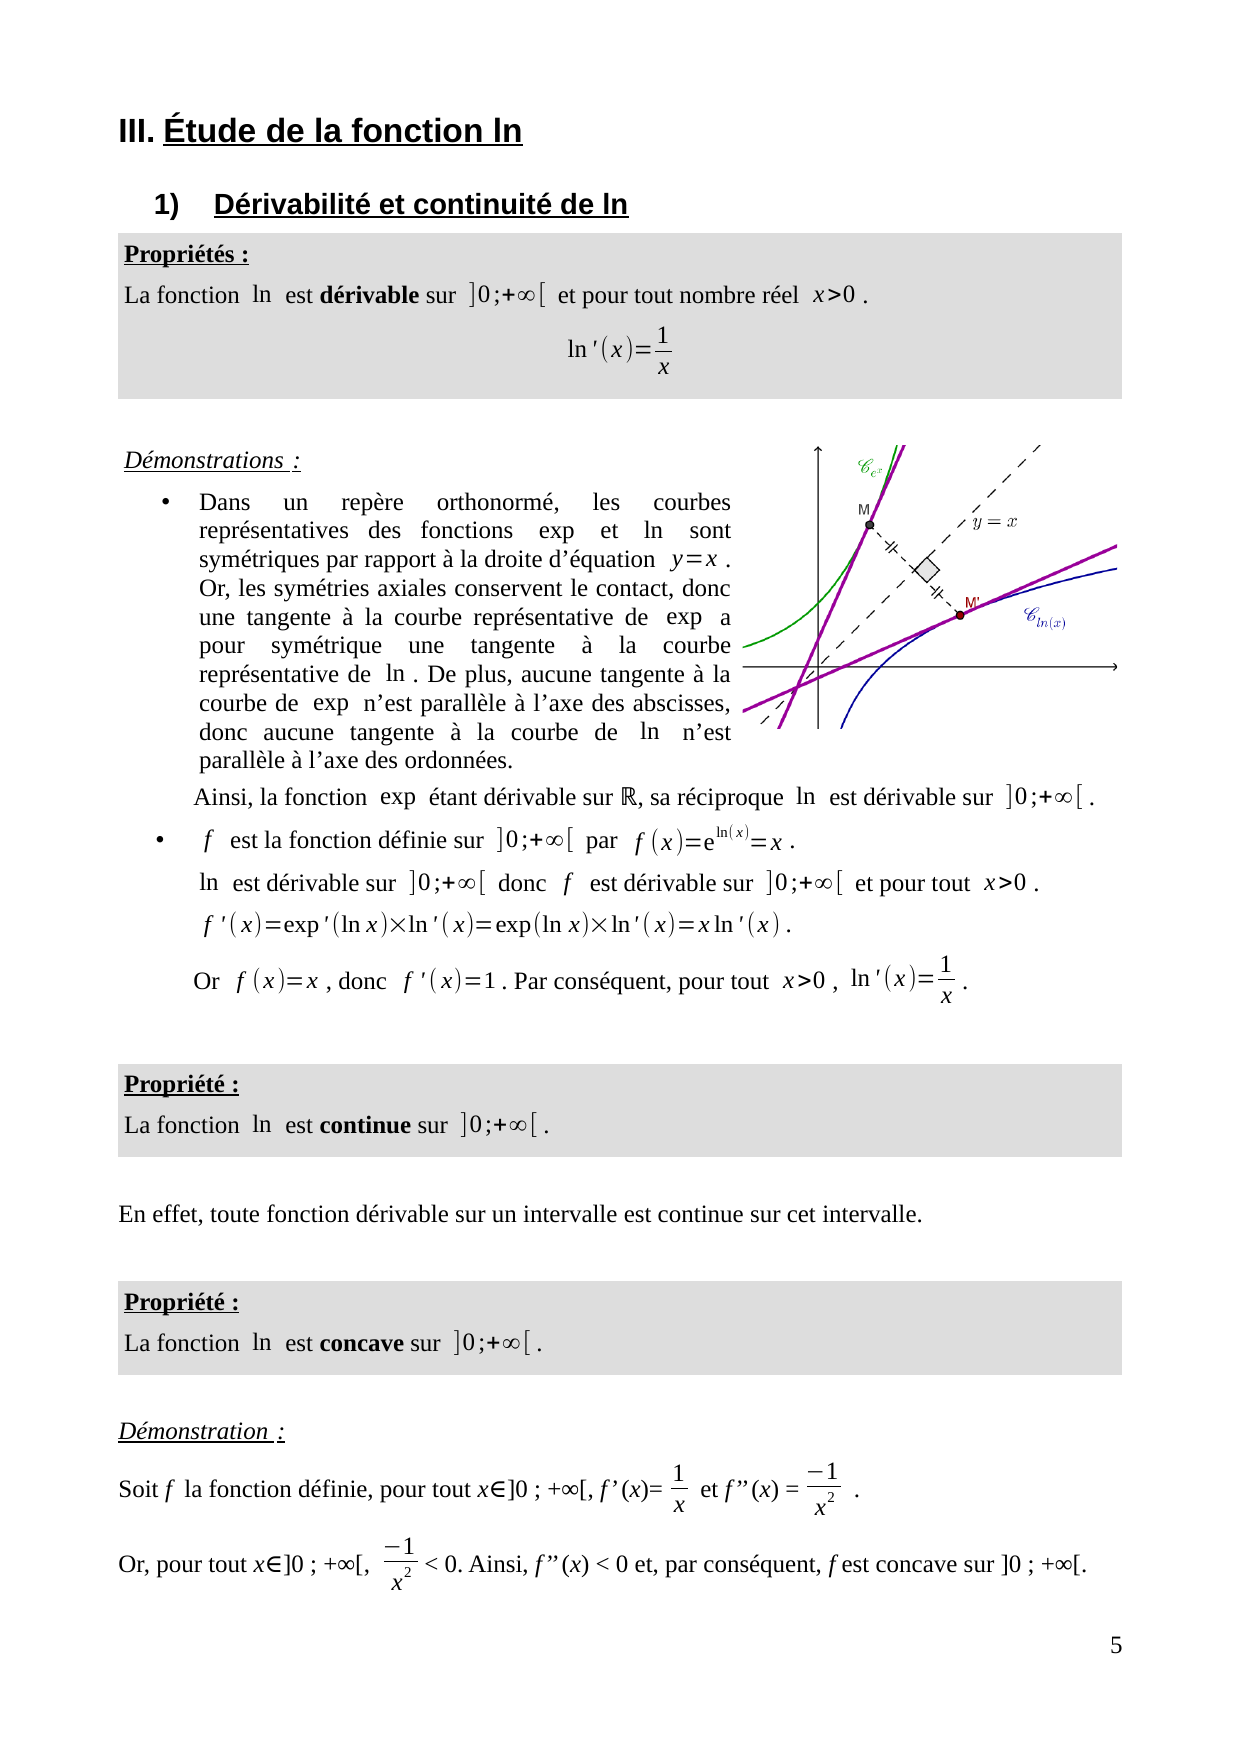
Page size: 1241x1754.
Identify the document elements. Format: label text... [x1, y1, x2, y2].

text Or, pour tout x∈]0 ; +∞[, < 0. Ainsi, f’’ (x) < 0 et, par conséquent, f est concave sur ]0 ; +∞[. [118, 1533, 1122, 1595]
subtitle Étude de la fonction ln [118, 111, 1122, 149]
list est dérivable sur donc est dérivable sur et pour tout . [156, 868, 1122, 897]
text Démonstration : [118, 1416, 1122, 1445]
text Soit f la fonction définie, pour tout x∈]0 ; +∞[, f’ (x)= et f’’ (x) = . [118, 1458, 1122, 1520]
list Or , donc . Par conséquent, pour tout , . [156, 951, 1122, 1010]
subtitle Dérivabilité et continuité de ln [153, 187, 1122, 221]
list . [156, 909, 1122, 938]
table_header [737, 440, 1123, 782]
list est la fonction définie sur par . [156, 823, 1122, 856]
table_header Propriétés : La fonction est dérivable sur et pour tout nombre réel . [118, 233, 1122, 399]
table_header Démonstrations : Dans un repère orthonormé, les courbes représentatives des fonctions et sont symétriques par rapport à la droite d’équation . Or, les symétries axiales conservent le contact, donc une tangente à la courbe représentative de a pour symétrique une tangente à la courbe représentative de . De plus, aucune tangente à la courbe de n’est parallèle à l’axe des abscisses, donc aucune tangente à la courbe de n’est parallèle à l’axe des ordonnées. [118, 440, 737, 782]
text En effet, toute fonction dérivable sur un intervalle est continue sur cet intervalle. [118, 1199, 1122, 1227]
table_header Propriété : La fonction est continue sur . [118, 1064, 1122, 1157]
list Ainsi, la fonction étant dérivable sur ℝ, sa réciproque est dérivable sur . [156, 782, 1122, 811]
table_header Propriété : La fonction est concave sur . [118, 1281, 1122, 1375]
